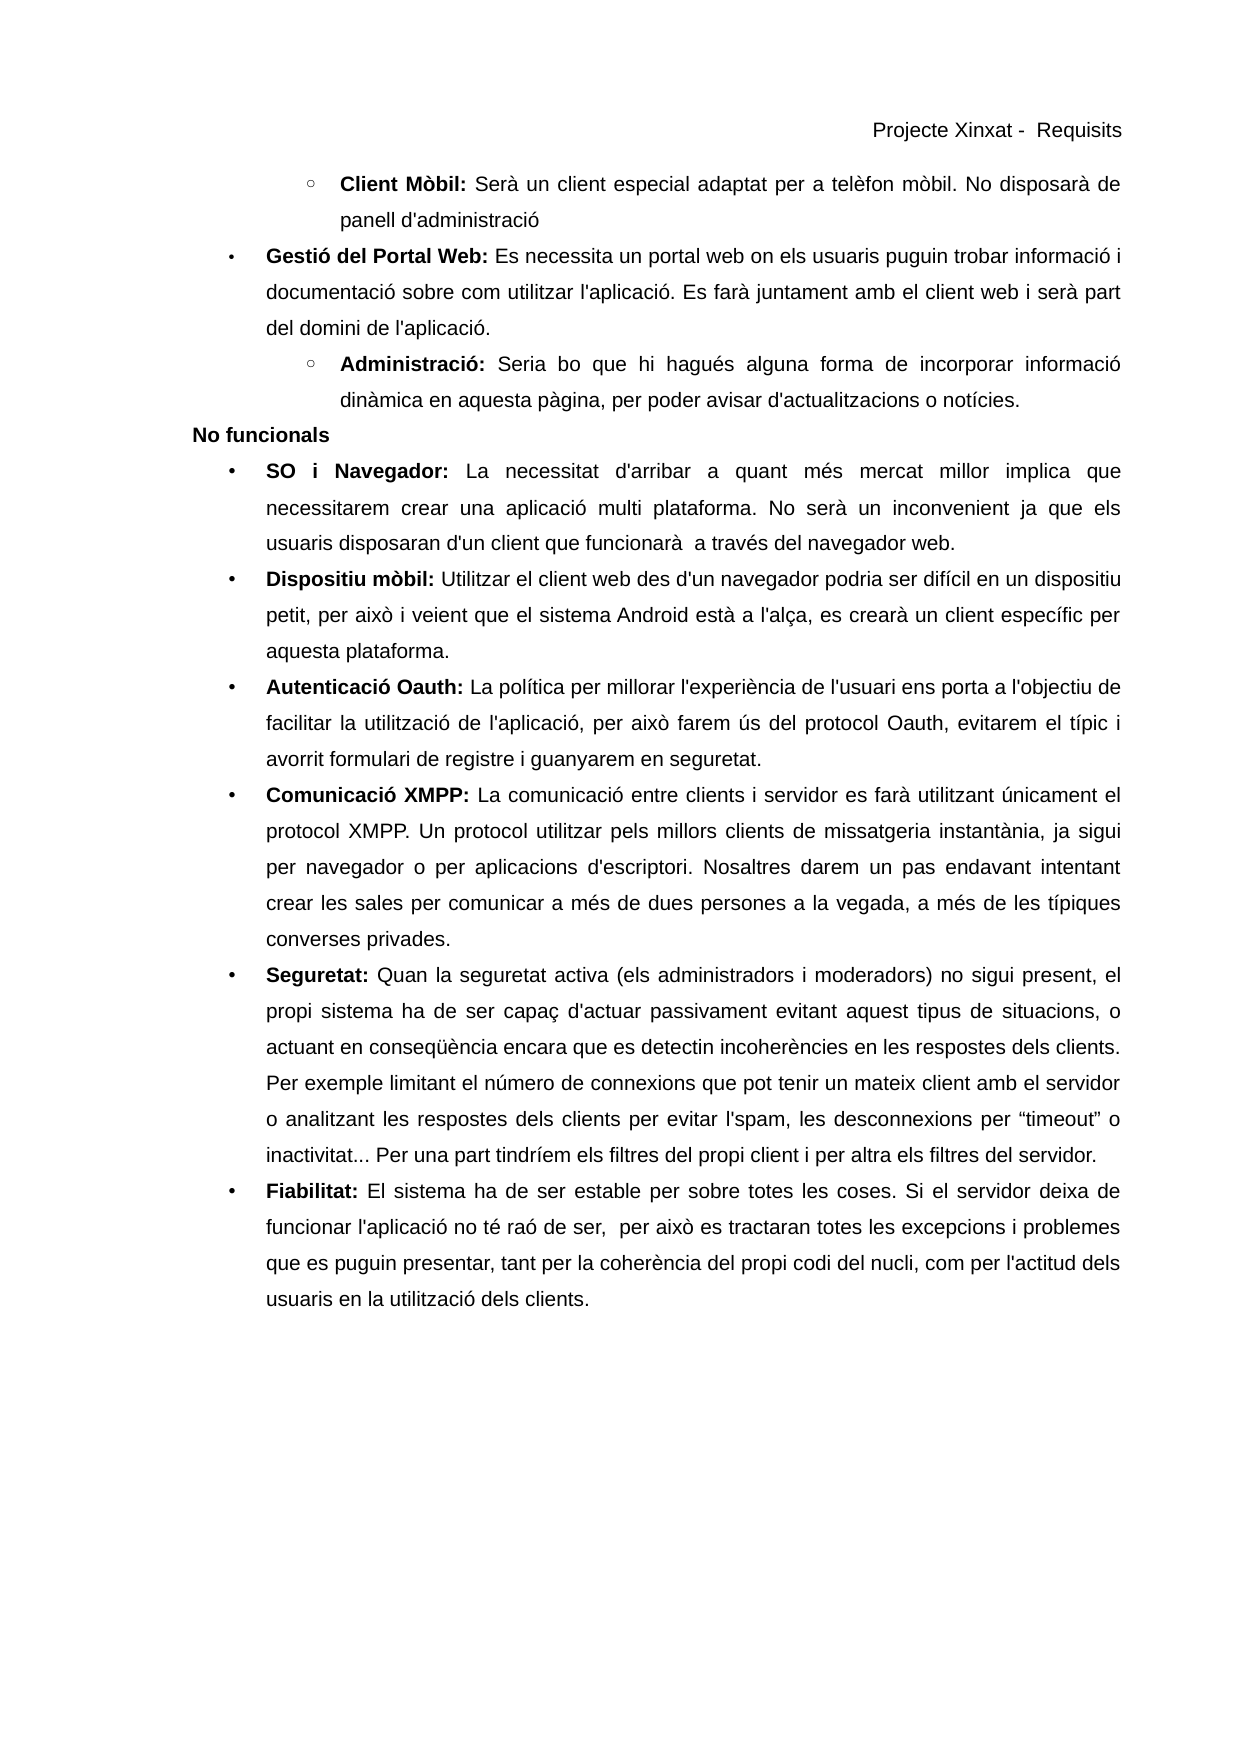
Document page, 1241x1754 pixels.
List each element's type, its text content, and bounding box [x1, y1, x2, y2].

list Comunicació XMPP: La comunicació entre clients i servidor es farà utilitzant únicament el protocol XMPP. Un protocol utilitzar pels millors clients de missatgeria instantània, ja sigui per navegador o per aplicacions d'escriptori. Nosaltres darem un pas endavant intentant crear les sales per comunicar a més de dues persones a la vegada, a més de les típiques converses privades. [228, 783, 1122, 951]
list Client Mòbil: Serà un client especial adaptat per a telèfon mòbil. No disposarà de panell d'administració [302, 172, 1122, 232]
list Fiabilitat: El sistema ha de ser estable per sobre totes les coses. Si el servidor deixa de funcionar l'aplicació no té raó de ser, per això es tractaran totes les excepcions i problemes que es puguin presentar, tant per la coherència del propi codi del nucli, com per l'actitud dels usuaris en la utilització dels clients. [228, 1178, 1122, 1310]
list Seguretat: Quan la seguretat activa (els administradors i moderadors) no sigui present, el propi sistema ha de ser capaç d'actuar passivament evitant aquest tipus de situacions, o actuant en conseqüència encara que es detectin incoherències en les respostes dels clients. Per exemple limitant el número de connexions que pot tenir un mateix client amb el servidor o analitzant les respostes dels clients per evitar l'spam, les desconnexions per “timeout” o inactivitat... Per una part tindríem els filtres del propi client i per altra els filtres del servidor. [228, 963, 1122, 1167]
list Administració: Seria bo que hi hagués alguna forma de incorporar informació dinàmica en aquesta pàgina, per poder avisar d'actualitzacions o notícies. [302, 351, 1122, 411]
list Autenticació Oauth: La política per millorar l'experiència de l'usuari ens porta a l'objectiu de facilitar la utilització de l'aplicació, per això farem ús del protocol Oauth, evitarem el típic i avorrit formulari de registre i guanyarem en seguretat. [228, 675, 1122, 771]
list SO i Navegador: La necessitat d'arribar a quant més mercat millor implica que necessitarem crear una aplicació multi plataforma. No serà un inconvenient ja que els usuaris disposaran d'un client que funcionarà a través del navegador web. [228, 459, 1122, 555]
list Gestió del Portal Web: Es necessita un portal web on els usuaris puguin trobar informació i documentació sobre com utilitzar l'aplicació. Es farà juntament amb el client web i serà part del domini de l'aplicació. [228, 243, 1122, 339]
list Dispositiu mòbil: Utilitzar el client web des d'un navegador podria ser difícil en un dispositiu petit, per això i veient que el sistema Android està a l'alça, es crearà un client específic per aquesta plataforma. [228, 567, 1122, 663]
text No funcionals [192, 423, 1122, 447]
